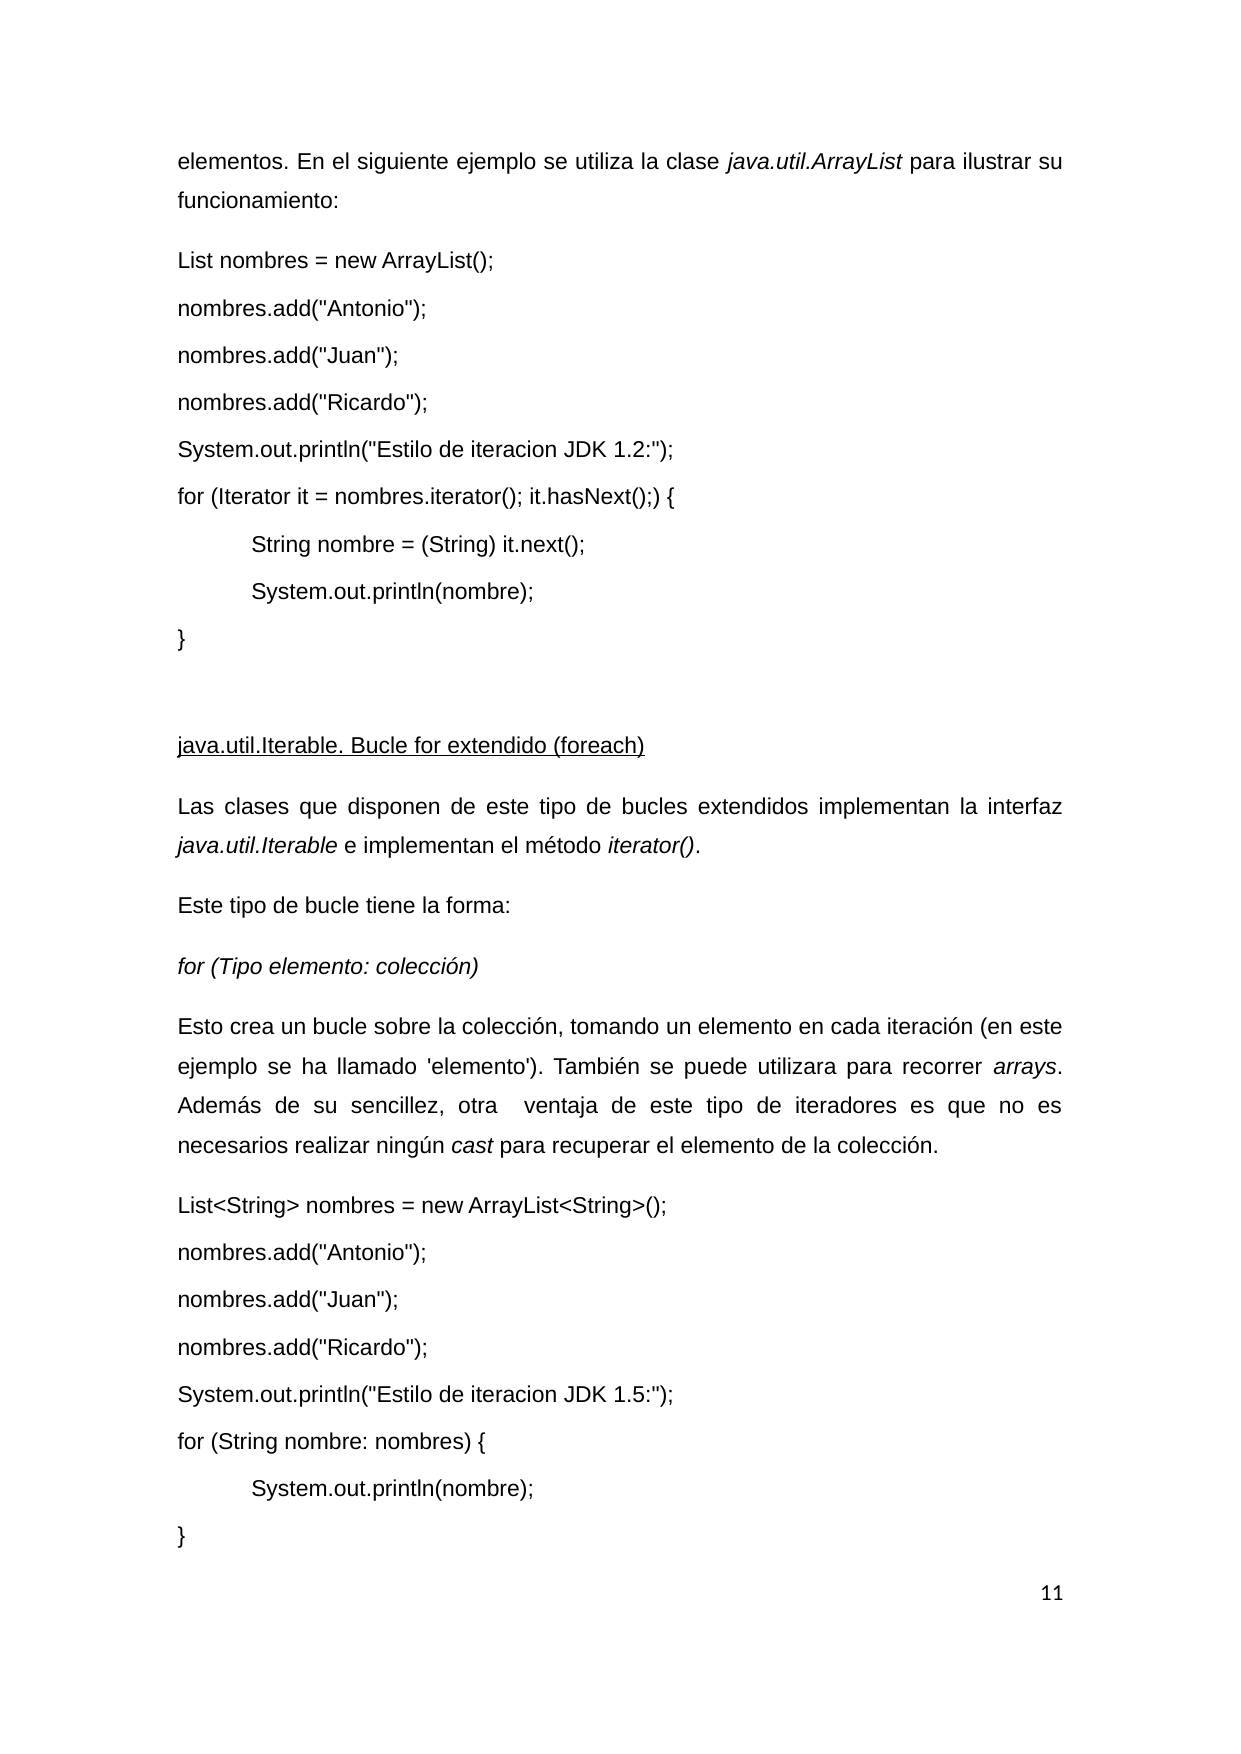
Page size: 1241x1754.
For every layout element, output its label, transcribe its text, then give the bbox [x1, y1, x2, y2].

text for (String nombre: nombres) { [177, 1428, 1063, 1454]
text } [177, 1522, 1063, 1548]
text String nombre = (String) it.next(); [177, 531, 1063, 557]
text for (Tipo elemento: colección) [177, 953, 1063, 979]
text nombres.add("Ricardo"); [177, 1333, 1063, 1360]
text nombres.add("Juan"); [177, 1286, 1063, 1313]
text } [177, 625, 1063, 651]
text nombres.add("Antonio"); [177, 294, 1063, 321]
text Esto crea un bucle sobre la colección, tomando un elemento en cada iteración (en este ejemplo se ha llamado 'elemento'). También se puede utilizara para recorrer arrays. Además de su sencillez, otra ventaja de este tipo de iteradores es que no es necesarios realizar ningún cast para recuperar el elemento de la colección. [177, 1013, 1063, 1158]
text nombres.add("Juan"); [177, 342, 1063, 368]
text for (Iterator it = nombres.iterator(); it.hasNext();) { [177, 483, 1063, 510]
text elementos. En el siguiente ejemplo se utiliza la clase java.util.ArrayList para ilustrar su funcionamiento: [177, 148, 1063, 213]
text System.out.println("Estilo de iteracion JDK 1.2:"); [177, 436, 1063, 462]
text List nombres = new ArrayList(); [177, 247, 1063, 274]
text Las clases que disponen de este tipo de bucles extendidos implementan la interfaz java.util.Iterable e implementan el método iterator(). [177, 793, 1063, 858]
text System.out.println("Estilo de iteracion JDK 1.5:"); [177, 1381, 1063, 1407]
text System.out.println(nombre); [177, 578, 1063, 604]
text nombres.add("Ricardo"); [177, 389, 1063, 415]
text System.out.println(nombre); [177, 1475, 1063, 1501]
text java.util.Iterable. Bucle for extendido (foreach) [177, 732, 1063, 759]
text nombres.add("Antonio"); [177, 1239, 1063, 1265]
text Este tipo de bucle tiene la forma: [177, 892, 1063, 919]
text List<String> nombres = new ArrayList<String>(); [177, 1192, 1063, 1218]
